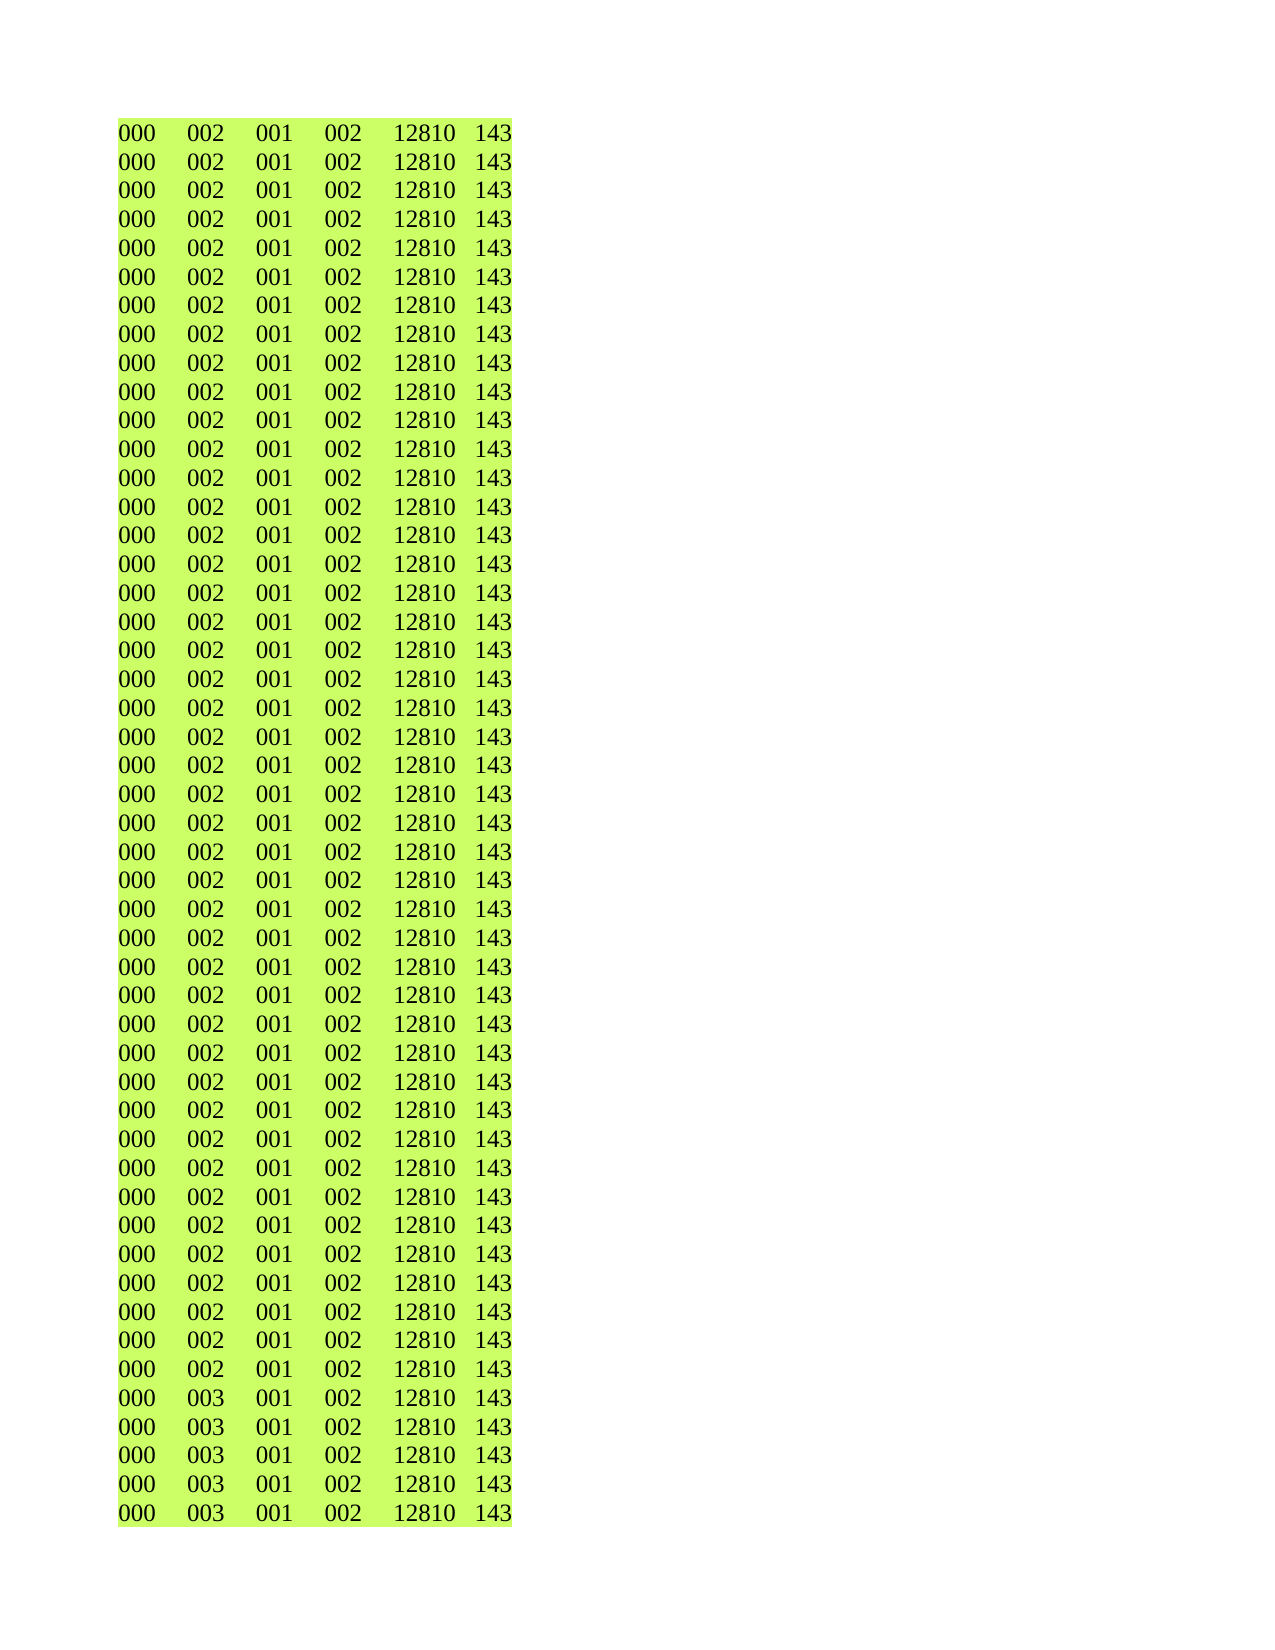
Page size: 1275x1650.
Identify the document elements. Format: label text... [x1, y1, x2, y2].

text 000 003 001 002 12810 143 [118, 1441, 1157, 1469]
text 000 002 001 002 12810 143 [118, 1182, 1157, 1211]
text 000 002 001 002 12810 143 [118, 204, 1157, 233]
text 000 003 001 002 12810 143 [118, 1383, 1157, 1412]
text 000 002 001 002 12810 143 [118, 837, 1157, 866]
text 000 002 001 002 12810 143 [118, 1038, 1157, 1067]
text 000 002 001 002 12810 143 [118, 664, 1157, 693]
text 000 002 001 002 12810 143 [118, 319, 1157, 348]
text 000 003 001 002 12810 143 [118, 1498, 1157, 1527]
text 000 002 001 002 12810 143 [118, 1354, 1157, 1383]
text 000 002 001 002 12810 143 [118, 952, 1157, 981]
text 000 002 001 002 12810 143 [118, 262, 1157, 291]
text 000 002 001 002 12810 143 [118, 779, 1157, 808]
text 000 002 001 002 12810 143 [118, 981, 1157, 1009]
text 000 002 001 002 12810 143 [118, 693, 1157, 722]
text 000 002 001 002 12810 143 [118, 291, 1157, 319]
text 000 002 001 002 12810 143 [118, 894, 1157, 923]
text 000 003 001 002 12810 143 [118, 1469, 1157, 1498]
text 000 002 001 002 12810 143 [118, 176, 1157, 204]
text 000 002 001 002 12810 143 [118, 1326, 1157, 1354]
text 000 002 001 002 12810 143 [118, 1297, 1157, 1326]
text 000 002 001 002 12810 143 [118, 1211, 1157, 1239]
text 000 002 001 002 12810 143 [118, 233, 1157, 262]
text 000 002 001 002 12810 143 [118, 1124, 1157, 1153]
text 000 002 001 002 12810 143 [118, 118, 1157, 147]
text 000 002 001 002 12810 143 [118, 463, 1157, 492]
text 000 002 001 002 12810 143 [118, 722, 1157, 751]
text 000 002 001 002 12810 143 [118, 808, 1157, 837]
text 000 002 001 002 12810 143 [118, 866, 1157, 894]
text 000 002 001 002 12810 143 [118, 1153, 1157, 1182]
text 000 002 001 002 12810 143 [118, 636, 1157, 664]
text 000 002 001 002 12810 143 [118, 348, 1157, 377]
text 000 002 001 002 12810 143 [118, 406, 1157, 434]
text 000 002 001 002 12810 143 [118, 751, 1157, 779]
text 000 002 001 002 12810 143 [118, 492, 1157, 521]
text 000 002 001 002 12810 143 [118, 923, 1157, 952]
text 000 002 001 002 12810 143 [118, 549, 1157, 578]
text 000 002 001 002 12810 143 [118, 377, 1157, 406]
text 000 002 001 002 12810 143 [118, 1239, 1157, 1268]
text 000 002 001 002 12810 143 [118, 578, 1157, 607]
text 000 002 001 002 12810 143 [118, 147, 1157, 176]
text 000 002 001 002 12810 143 [118, 521, 1157, 549]
text 000 002 001 002 12810 143 [118, 1067, 1157, 1096]
text 000 002 001 002 12810 143 [118, 1096, 1157, 1124]
text 000 002 001 002 12810 143 [118, 1009, 1157, 1038]
text 000 002 001 002 12810 143 [118, 434, 1157, 463]
text 000 003 001 002 12810 143 [118, 1412, 1157, 1441]
text 000 002 001 002 12810 143 [118, 607, 1157, 636]
text 000 002 001 002 12810 143 [118, 1268, 1157, 1297]
